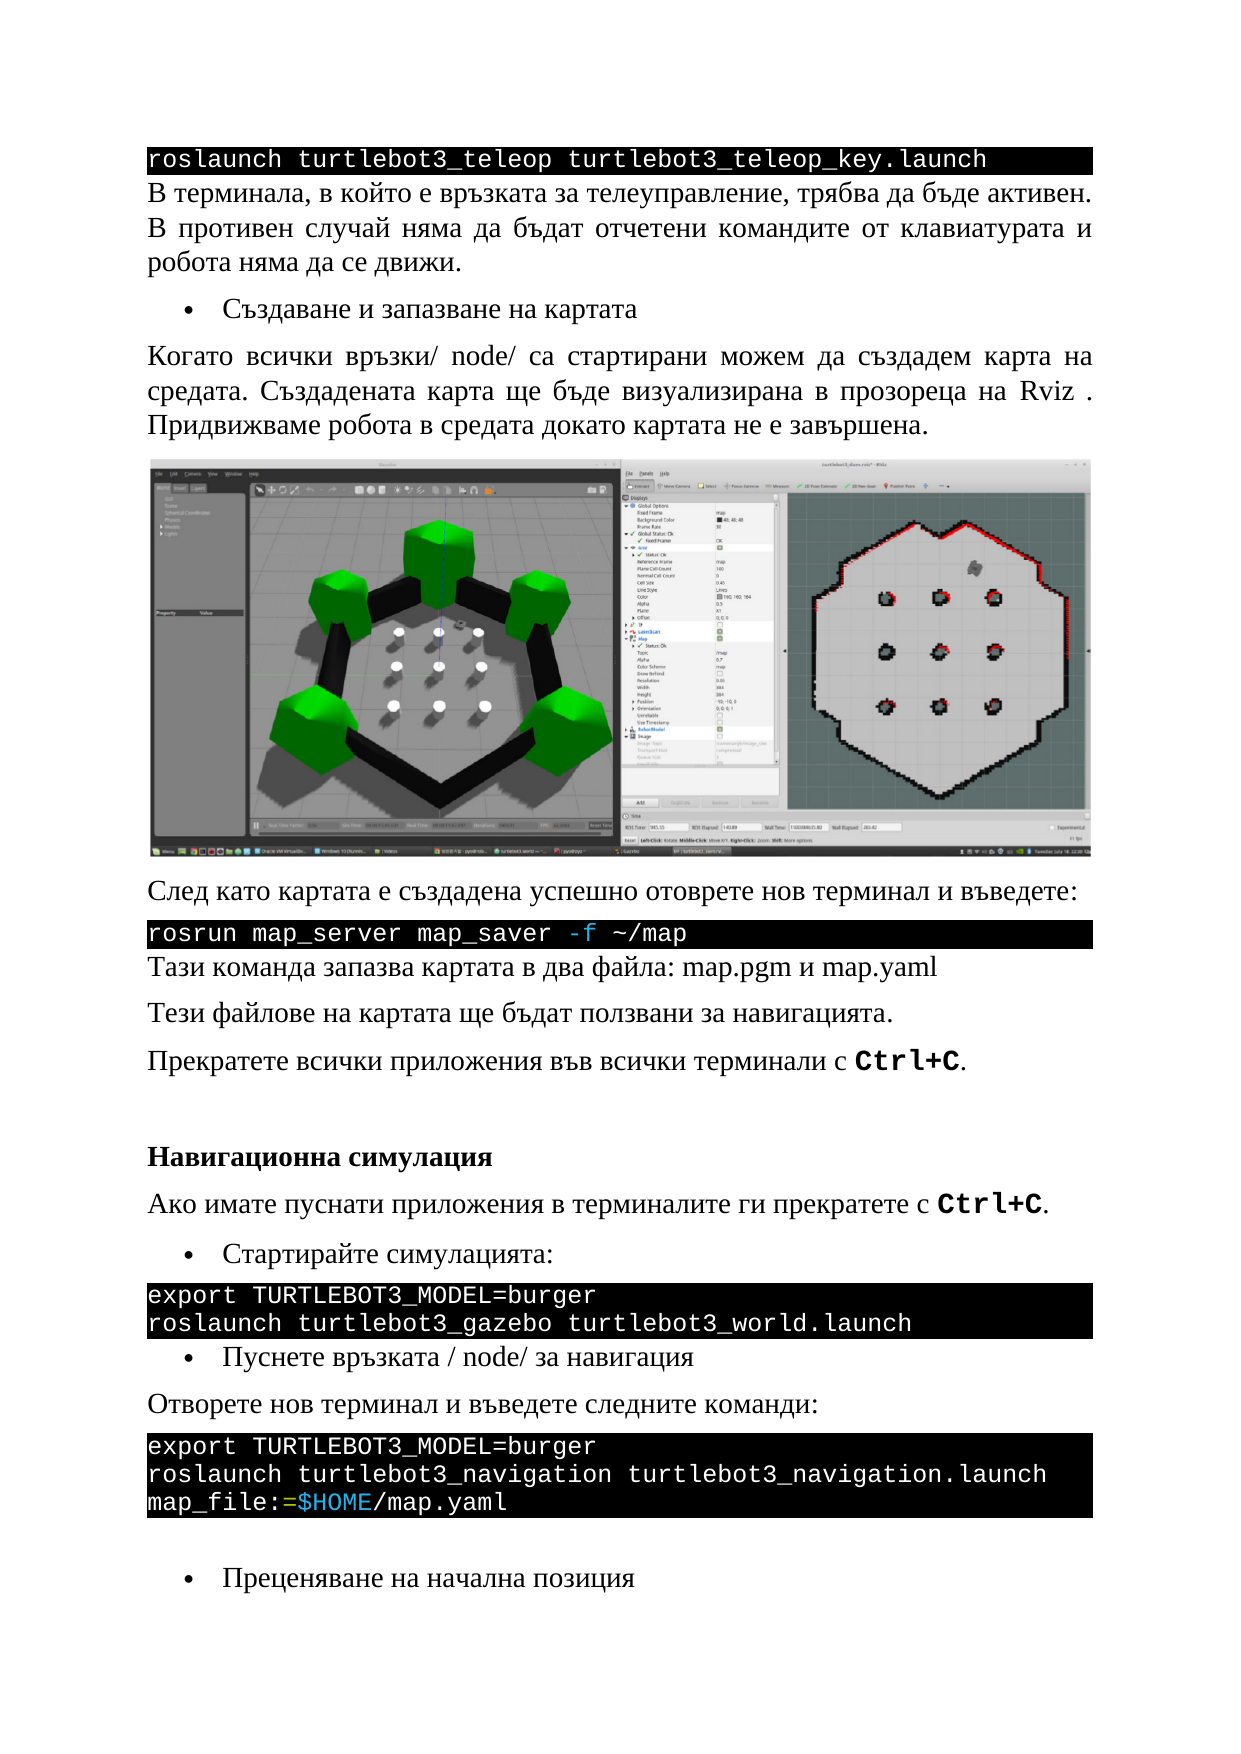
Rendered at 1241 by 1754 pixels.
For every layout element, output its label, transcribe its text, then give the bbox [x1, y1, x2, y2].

list Преценяване на начална позиция [184, 1560, 1093, 1594]
text Когато всички връзки/ node/ са стартирани можем да създадем карта на средата. Създадената карта ще бъде визуализирана в прозореца на Rviz . Придвижваме робота в средата докато картата не е завършена. [147, 338, 1093, 441]
text Тази команда запазва картата в два файла: map.pgm и map.yaml [147, 949, 1093, 982]
text roslaunch turtlebot3_gazebo turtlebot3_world.launch [147, 1311, 1093, 1339]
list Стартирайте симулацията: [184, 1236, 1093, 1269]
text roslaunch turtlebot3_navigation turtlebot3_navigation.launch map_file:=$HOME/map.yaml [147, 1462, 1093, 1518]
list Създаване и запазване на картата [184, 291, 1093, 325]
text export TURTLEBOT3_MODEL=burger [147, 1283, 1093, 1311]
text roslaunch turtlebot3_teleop turtlebot3_teleop_key.launch [147, 147, 1093, 175]
text След като картата е създадена успешно отоврете нов терминал и въведете: [147, 873, 1093, 907]
text Прекратете всички приложения във всички терминали с Ctrl+C. [147, 1043, 1093, 1079]
text Навигационна симулация [147, 1139, 1093, 1173]
text Отворете нов терминал и въведете следните команди: [147, 1386, 1093, 1420]
text Тези файлове на картата ще бъдат ползвани за навигацията. [147, 996, 1093, 1029]
text rosrun map_server map_saver -f ~/map [147, 920, 1093, 949]
text export TURTLEBOT3_MODEL=burger [147, 1433, 1093, 1462]
text Ако имате пуснати приложения в терминалите ги прекратете с Ctrl+C. [147, 1186, 1093, 1222]
list Пуснете връзката / node/ за навигация [184, 1339, 1093, 1373]
text В терминала, в който е връзката за телеуправление, трябва да бъде активен. В противен случай няма да бъдат отчетени командите от клавиатурата и робота няма да се движи. [147, 175, 1093, 278]
